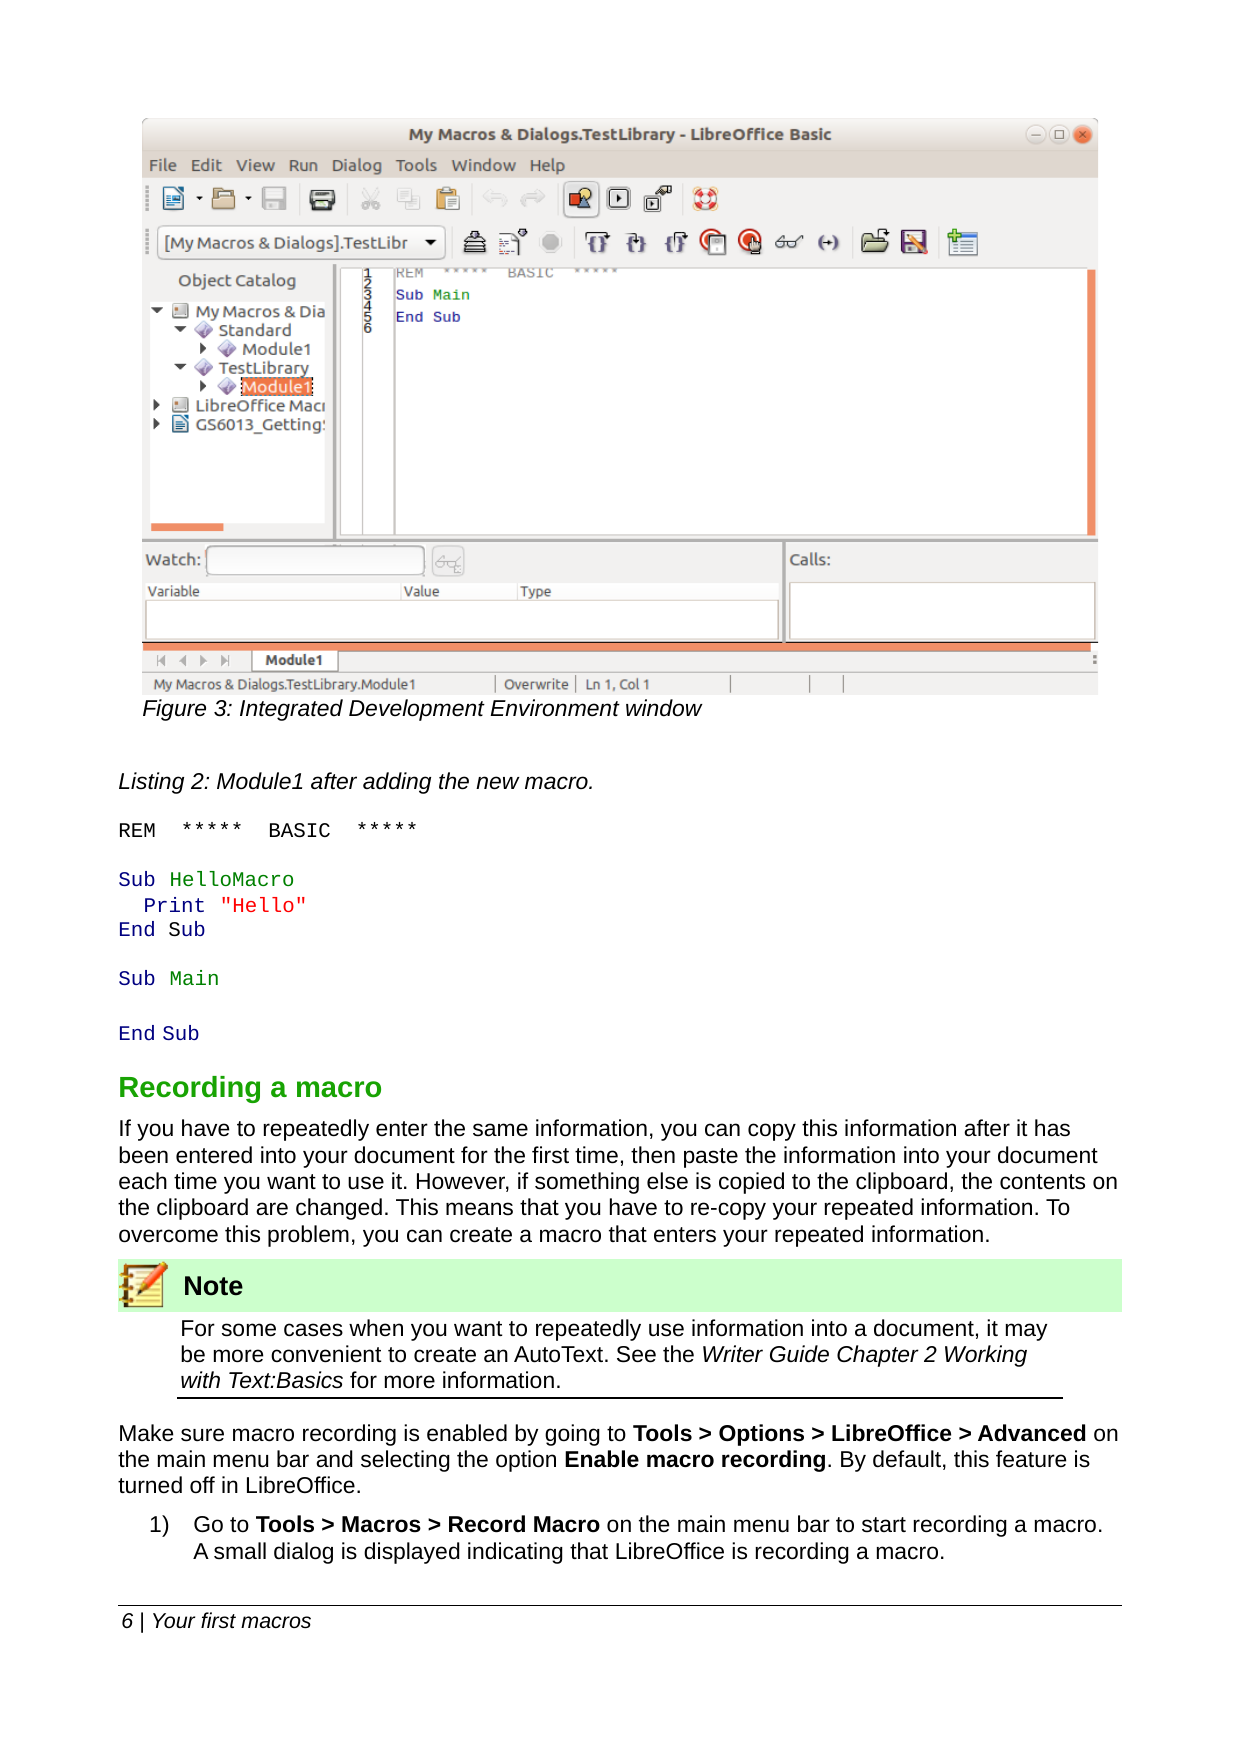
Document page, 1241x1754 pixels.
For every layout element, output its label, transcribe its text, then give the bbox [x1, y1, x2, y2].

text End Sub [118, 919, 1122, 943]
text For some cases when you want to repeatedly use information into a document, it may be more convenient to create an AutoText. See the Writer Guide Chapter 2 Working with Text:Basics for more information. [177, 1312, 1063, 1397]
text Make sure macro recording is enabled by going to Tools > Options > LibreOffice > Advanced on the main menu bar and selecting the option Enable macro recording. By default, this feature is turned off in LibreOffice. [118, 1420, 1122, 1499]
text Listing 2: Module1 after adding the new macro. [118, 768, 1122, 794]
subtitle Note [118, 1259, 1122, 1312]
list Go to Tools > Macros > Record Macro on the main menu bar to start recording a macro. A small dialog is displayed indicating that LibreOffice is recording a macro. [169, 1511, 1122, 1564]
text End Sub [118, 1018, 1122, 1046]
text Print "Hello" [118, 893, 1122, 919]
subtitle Recording a macro [118, 1070, 1122, 1103]
picture [119, 1260, 170, 1311]
text Figure 3: Integrated Development Environment window [142, 695, 1098, 721]
text Sub HelloMacro [118, 867, 1122, 893]
text If you have to repeatedly enter the same information, you can copy this information after it has been entered into your document for the first time, then paste the information into your document each time you want to use it. However, if something else is copied to the clipboard, the contents on the clipboard are changed. This means that you have to re-copy your repeated information. To overcome this problem, you can create a macro that enters your repeated information. [118, 1115, 1122, 1247]
text REM ***** BASIC ***** [118, 820, 1122, 843]
picture [142, 118, 1099, 695]
text Sub Main [118, 967, 1122, 993]
